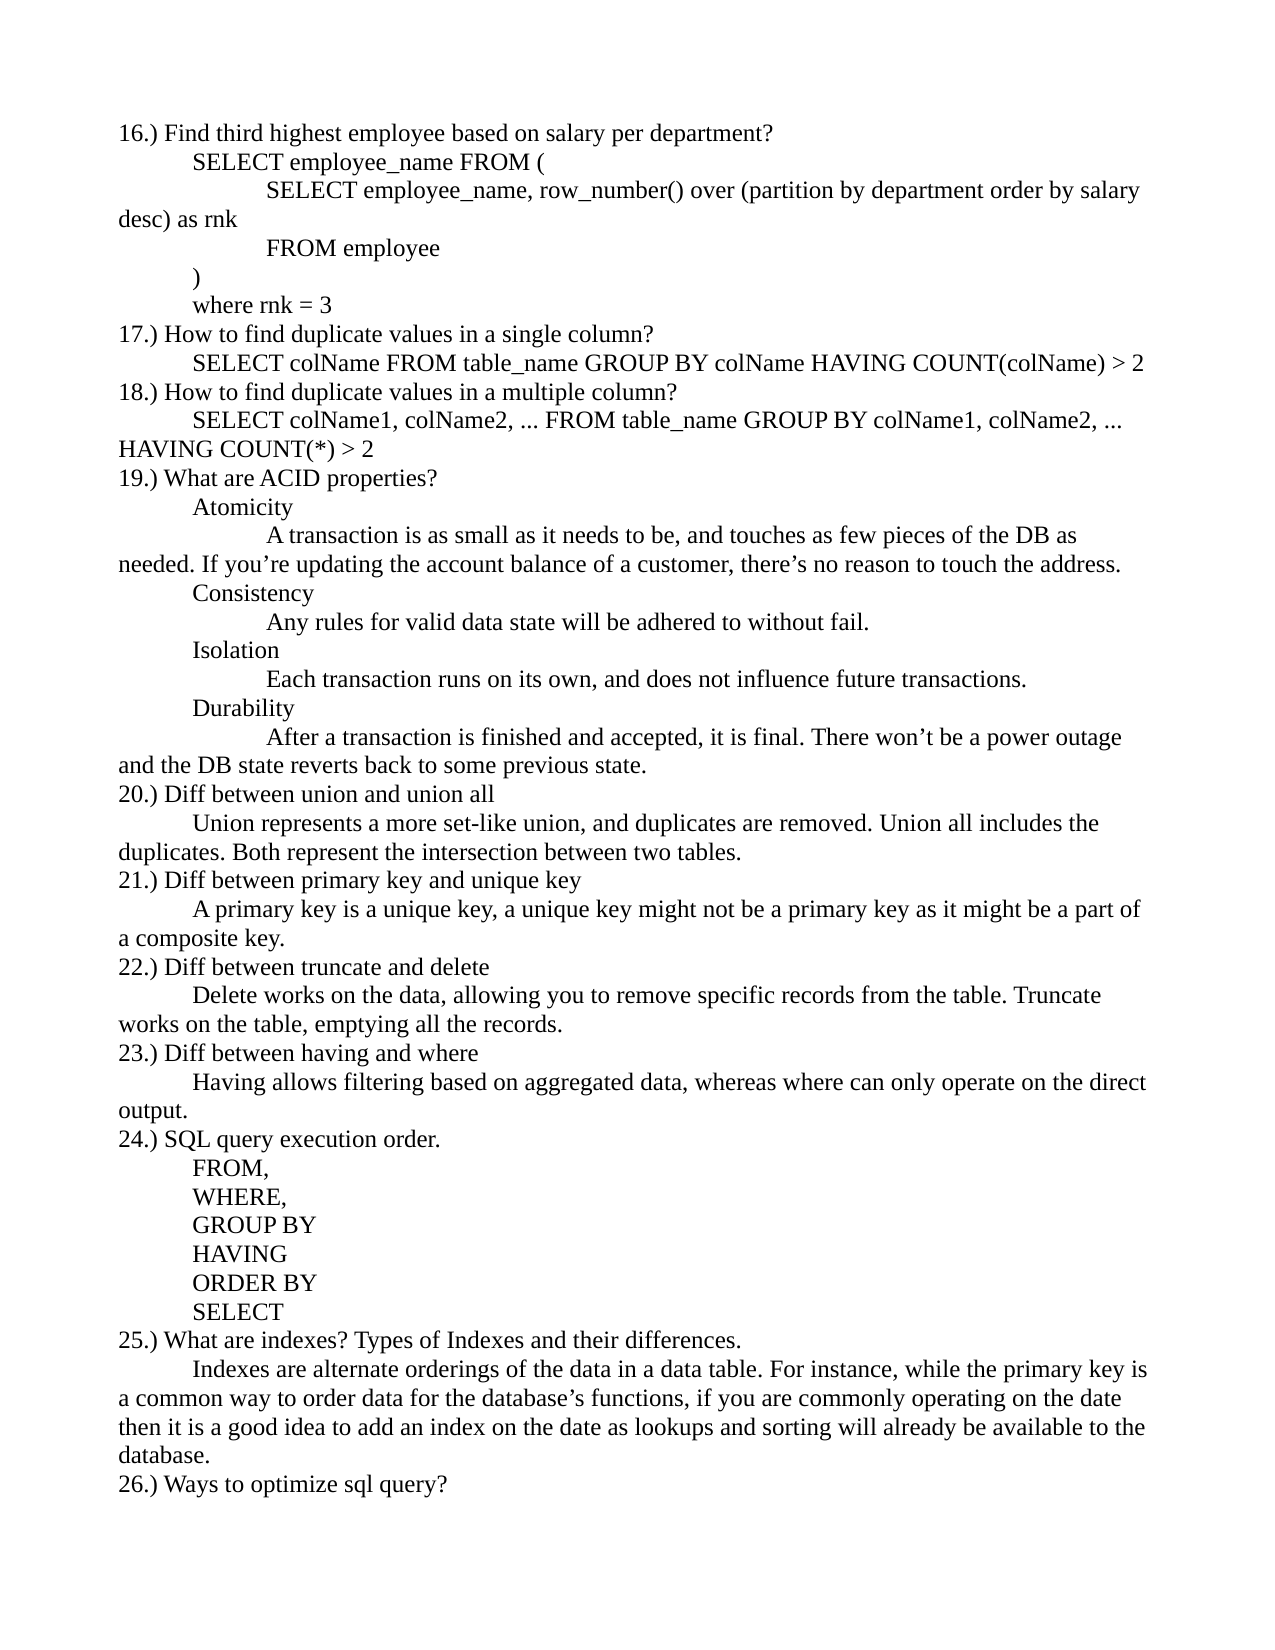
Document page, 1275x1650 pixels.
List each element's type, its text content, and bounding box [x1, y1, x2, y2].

text Delete works on the data, allowing you to remove specific records from the table. Truncate works on the table, emptying all the records. [118, 981, 1157, 1038]
text 16.) Find third highest employee based on salary per department? [118, 118, 1157, 147]
text Any rules for valid data state will be adhered to without fail. [118, 607, 1157, 636]
text After a transaction is finished and accepted, it is final. There won’t be a power outage and the DB state reverts back to some previous state. [118, 722, 1157, 779]
text Atomicity [118, 492, 1157, 521]
text FROM employee [118, 233, 1157, 262]
text 24.) SQL query execution order. [118, 1124, 1157, 1153]
text 26.) Ways to optimize sql query? [118, 1469, 1157, 1498]
text 21.) Diff between primary key and unique key [118, 866, 1157, 894]
text SELECT [118, 1297, 1157, 1326]
text Having allows filtering based on aggregated data, whereas where can only operate on the direct output. [118, 1067, 1157, 1124]
text SELECT colName1, colName2, ... FROM table_name GROUP BY colName1, colName2, ... HAVING COUNT(*) > 2 [118, 406, 1157, 463]
text Isolation [118, 636, 1157, 664]
text HAVING [118, 1239, 1157, 1268]
text Indexes are alternate orderings of the data in a data table. For instance, while the primary key is a common way to order data for the database’s functions, if you are commonly operating on the date then it is a good idea to add an index on the date as lookups and sorting will already be available to the database. [118, 1354, 1157, 1469]
text 25.) What are indexes? Types of Indexes and their differences. [118, 1326, 1157, 1354]
text SELECT colName FROM table_name GROUP BY colName HAVING COUNT(colName) > 2 [118, 348, 1157, 377]
text 17.) How to find duplicate values in a single column? [118, 319, 1157, 348]
text where rnk = 3 [118, 291, 1157, 319]
text Union represents a more set-like union, and duplicates are removed. Union all includes the duplicates. Both represent the intersection between two tables. [118, 808, 1157, 866]
text FROM, [118, 1153, 1157, 1182]
text 22.) Diff between truncate and delete [118, 952, 1157, 981]
text WHERE, [118, 1182, 1157, 1211]
text 23.) Diff between having and where [118, 1038, 1157, 1067]
text ) [118, 262, 1157, 291]
text Durability [118, 693, 1157, 722]
text A transaction is as small as it needs to be, and touches as few pieces of the DB as needed. If you’re updating the account balance of a customer, there’s no reason to touch the address. [118, 521, 1157, 578]
text SELECT employee_name FROM ( [118, 147, 1157, 176]
text ORDER BY [118, 1268, 1157, 1297]
text 18.) How to find duplicate values in a multiple column? [118, 377, 1157, 406]
text 19.) What are ACID properties? [118, 463, 1157, 492]
text 20.) Diff between union and union all [118, 779, 1157, 808]
text SELECT employee_name, row_number() over (partition by department order by salary desc) as rnk [118, 176, 1157, 233]
text GROUP BY [118, 1211, 1157, 1239]
text Each transaction runs on its own, and does not influence future transactions. [118, 664, 1157, 693]
text Consistency [118, 578, 1157, 607]
text A primary key is a unique key, a unique key might not be a primary key as it might be a part of a composite key. [118, 894, 1157, 952]
